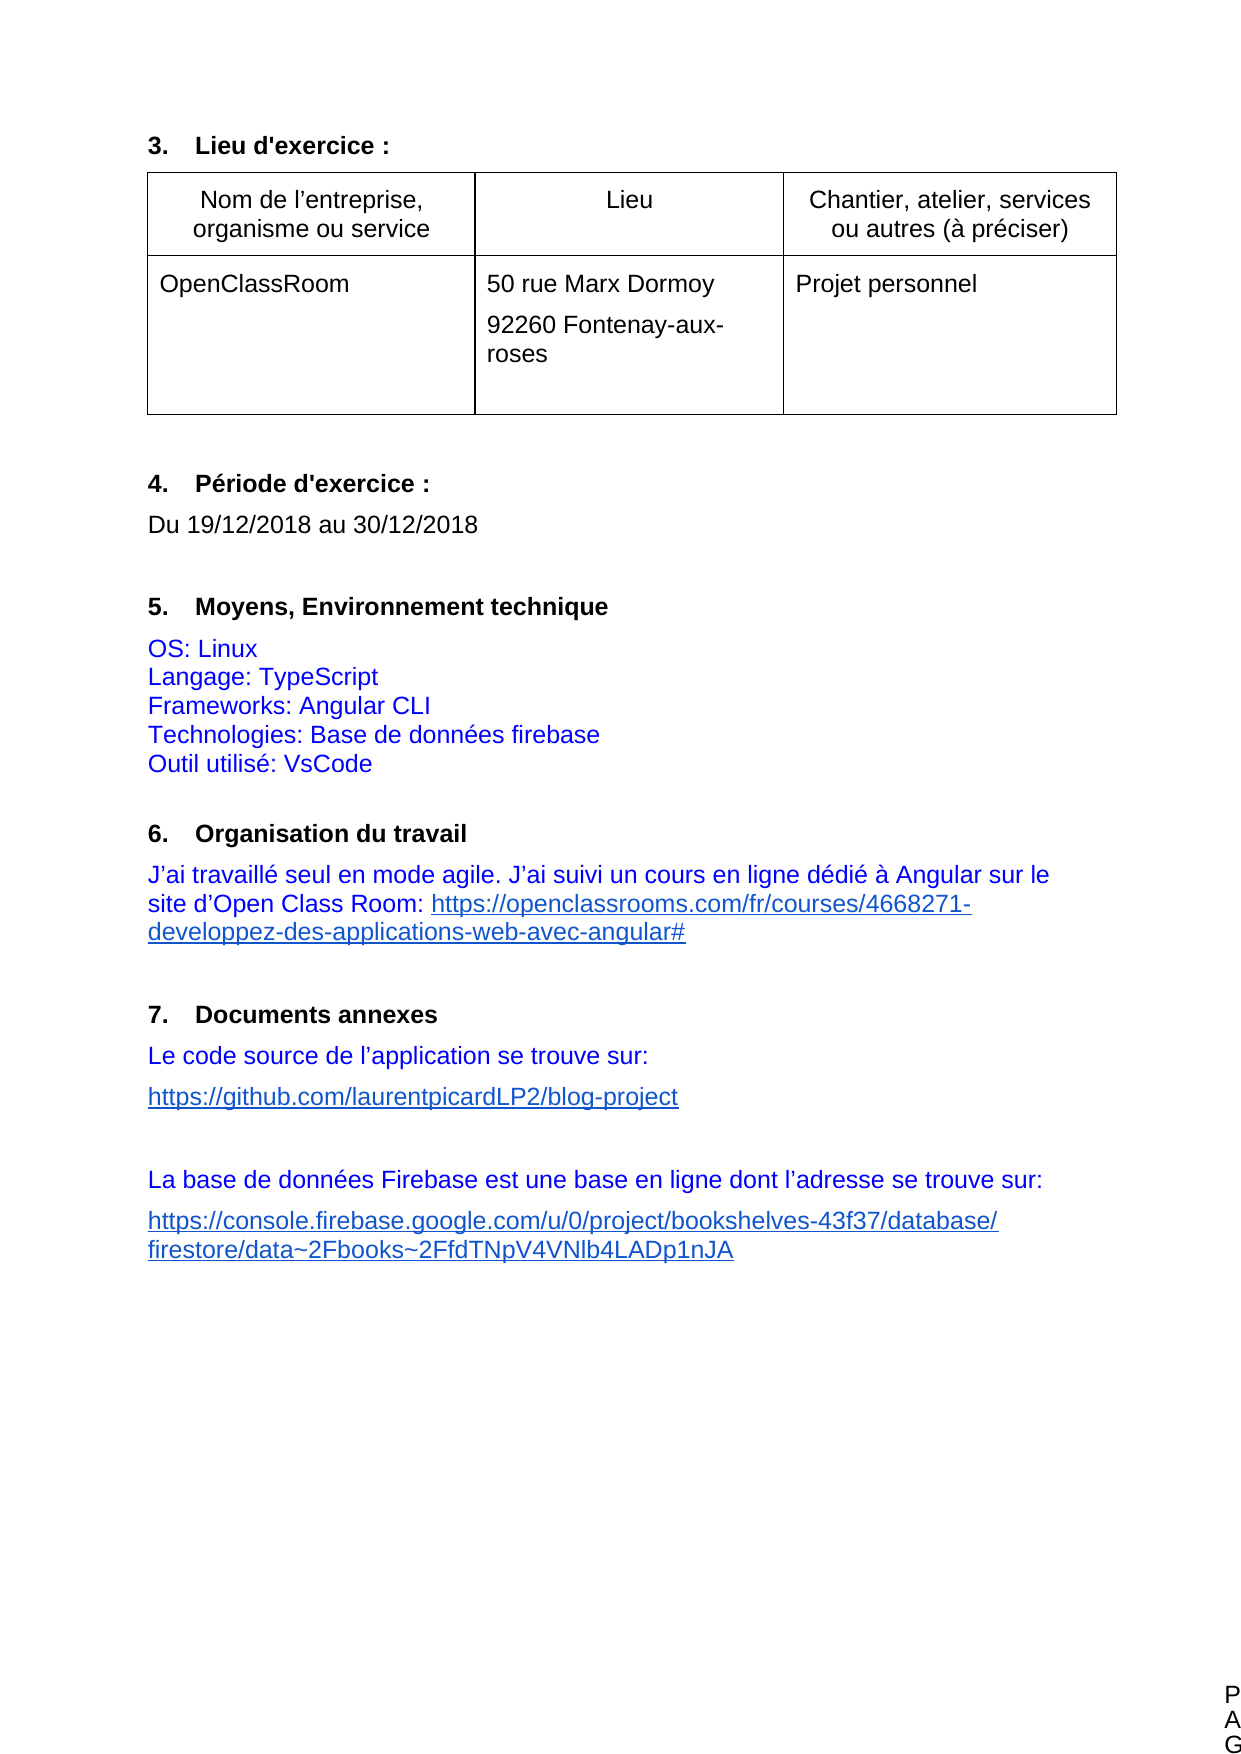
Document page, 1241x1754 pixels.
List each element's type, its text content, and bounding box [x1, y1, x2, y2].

list Lieu d'exercice : [148, 131, 1092, 159]
table_cell OpenClassRoom [148, 256, 474, 414]
text Outil utilisé: VsCode [148, 748, 1092, 777]
text Du 19/12/2018 au 30/12/2018 [148, 510, 1092, 538]
list Période d'exercice : [148, 468, 1092, 497]
text J’ai travaillé seul en mode agile. J’ai suivi un cours en ligne dédié à Angular sur le site d’Open Class Room: https://openclassrooms.com/fr/courses/4668271-developpez-des-applications-web-avec-angular# [148, 860, 1092, 946]
text Frameworks: Angular CLI [148, 691, 1092, 720]
text Langage: TypeScript [148, 662, 1092, 691]
table_header Chantier, atelier, services ou autres (à préciser) [784, 173, 1116, 255]
text Le code source de l’application se trouve sur: [148, 1041, 1092, 1070]
text https://github.com/laurentpicardLP2/blog-project [148, 1082, 1092, 1111]
table_cell 50 rue Marx Dormoy 92260 Fontenay-aux-roses [476, 256, 783, 414]
list Moyens, Environnement technique [148, 592, 1092, 621]
table_header Nom de l’entreprise, organisme ou service [148, 173, 474, 255]
table_cell Projet personnel [784, 256, 1116, 414]
text OS: Linux [148, 633, 1092, 662]
list Documents annexes [148, 1000, 1092, 1028]
table_header Lieu [476, 173, 783, 255]
list Organisation du travail [148, 818, 1092, 847]
text La base de données Firebase est une base en ligne dont l’adresse se trouve sur: [148, 1165, 1092, 1193]
text https://console.firebase.google.com/u/0/project/bookshelves-43f37/database/firestore/data~2Fbooks~2FfdTNpV4VNlb4LADp1nJA [148, 1206, 1092, 1263]
text Technologies: Base de données firebase [148, 720, 1092, 748]
